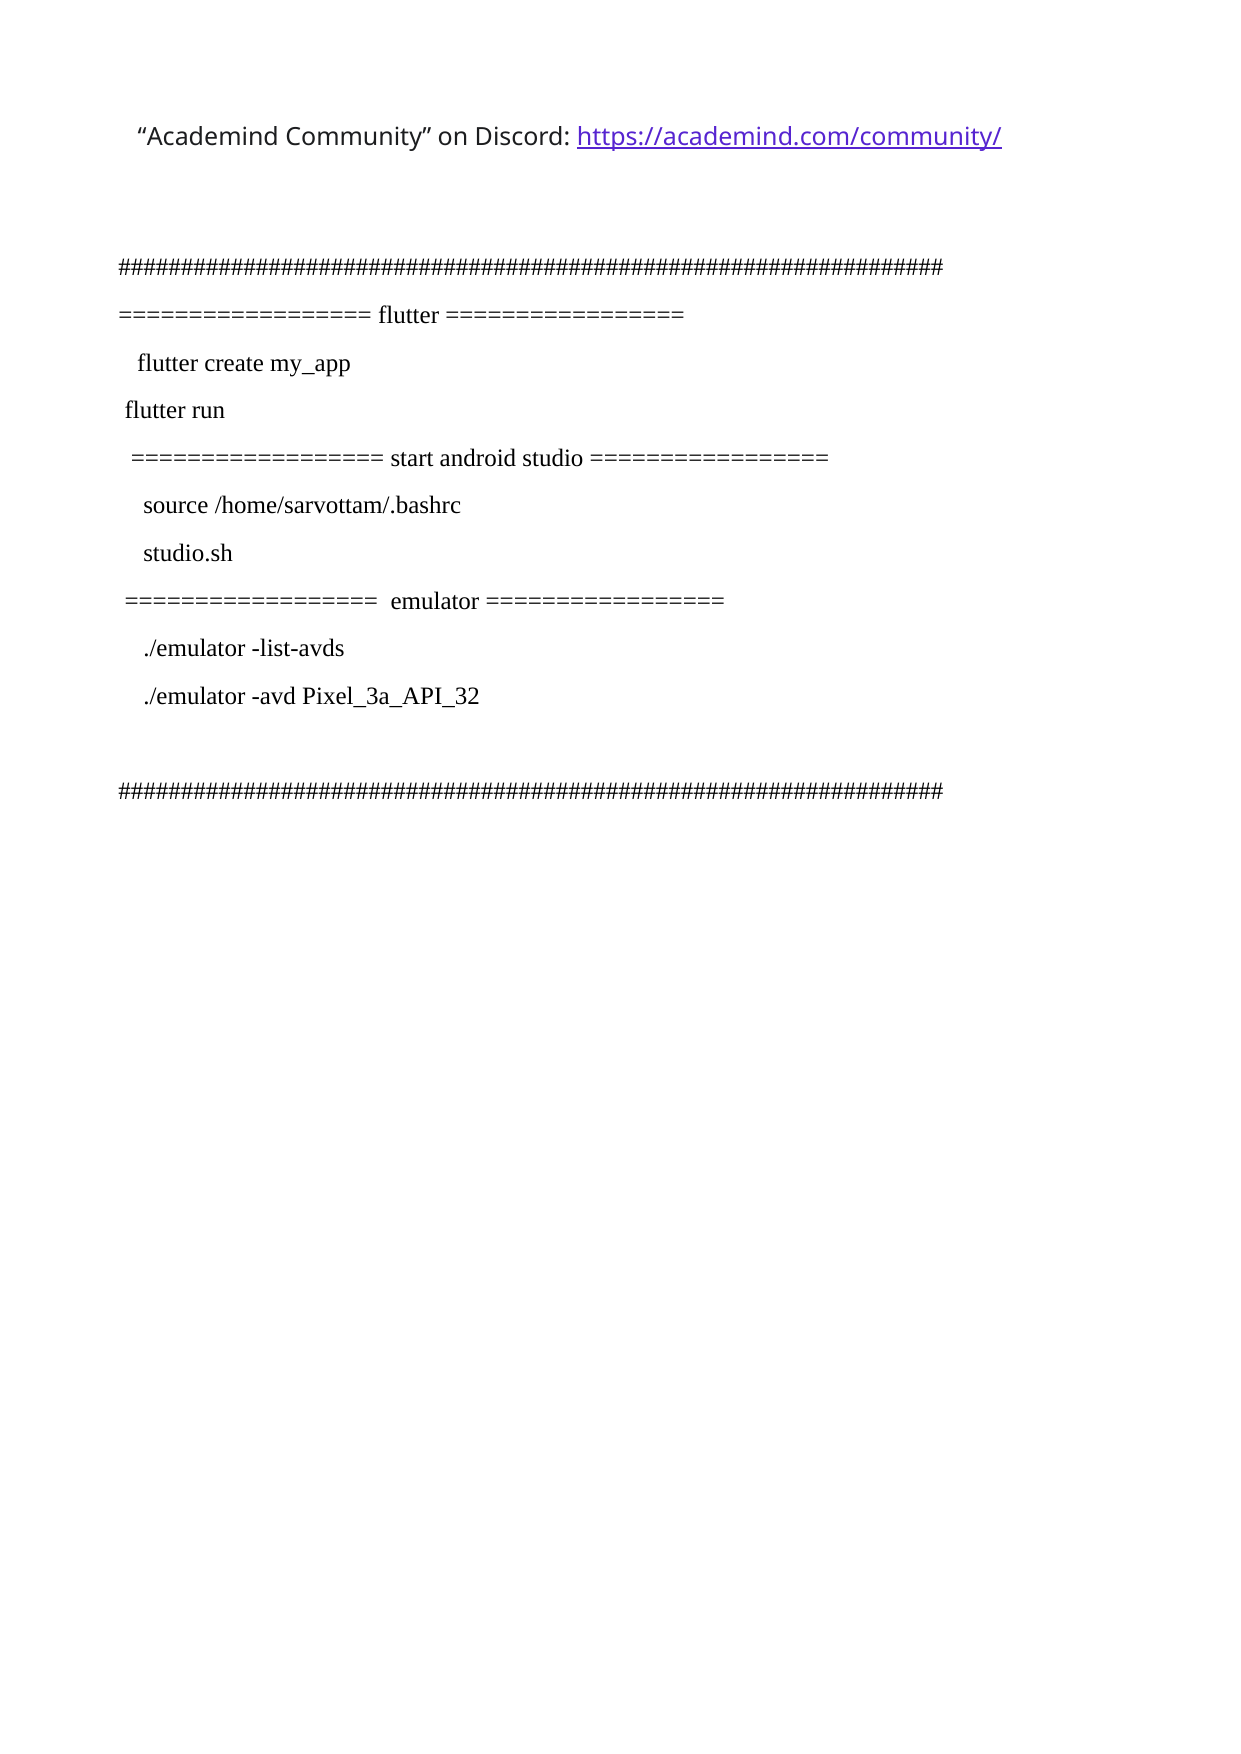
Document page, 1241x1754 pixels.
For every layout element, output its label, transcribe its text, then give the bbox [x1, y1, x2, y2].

text ./emulator -list-avds [118, 633, 1122, 662]
text source /home/sarvottam/.bashrc [118, 491, 1122, 519]
text studio.sh [118, 538, 1122, 567]
text ################################################################## [118, 776, 1122, 805]
text flutter create my_app [118, 348, 1122, 376]
text “Academind Community” on Discord: https://academind.com/community/ [118, 118, 1122, 152]
text ================== emulator ================= [118, 586, 1122, 614]
text flutter run [118, 395, 1122, 424]
text ################################################################## [118, 252, 1122, 281]
text ./emulator -avd Pixel_3a_API_32 [118, 681, 1122, 710]
text ================== flutter ================= [118, 300, 1122, 329]
text ================== start android studio ================= [118, 443, 1122, 472]
